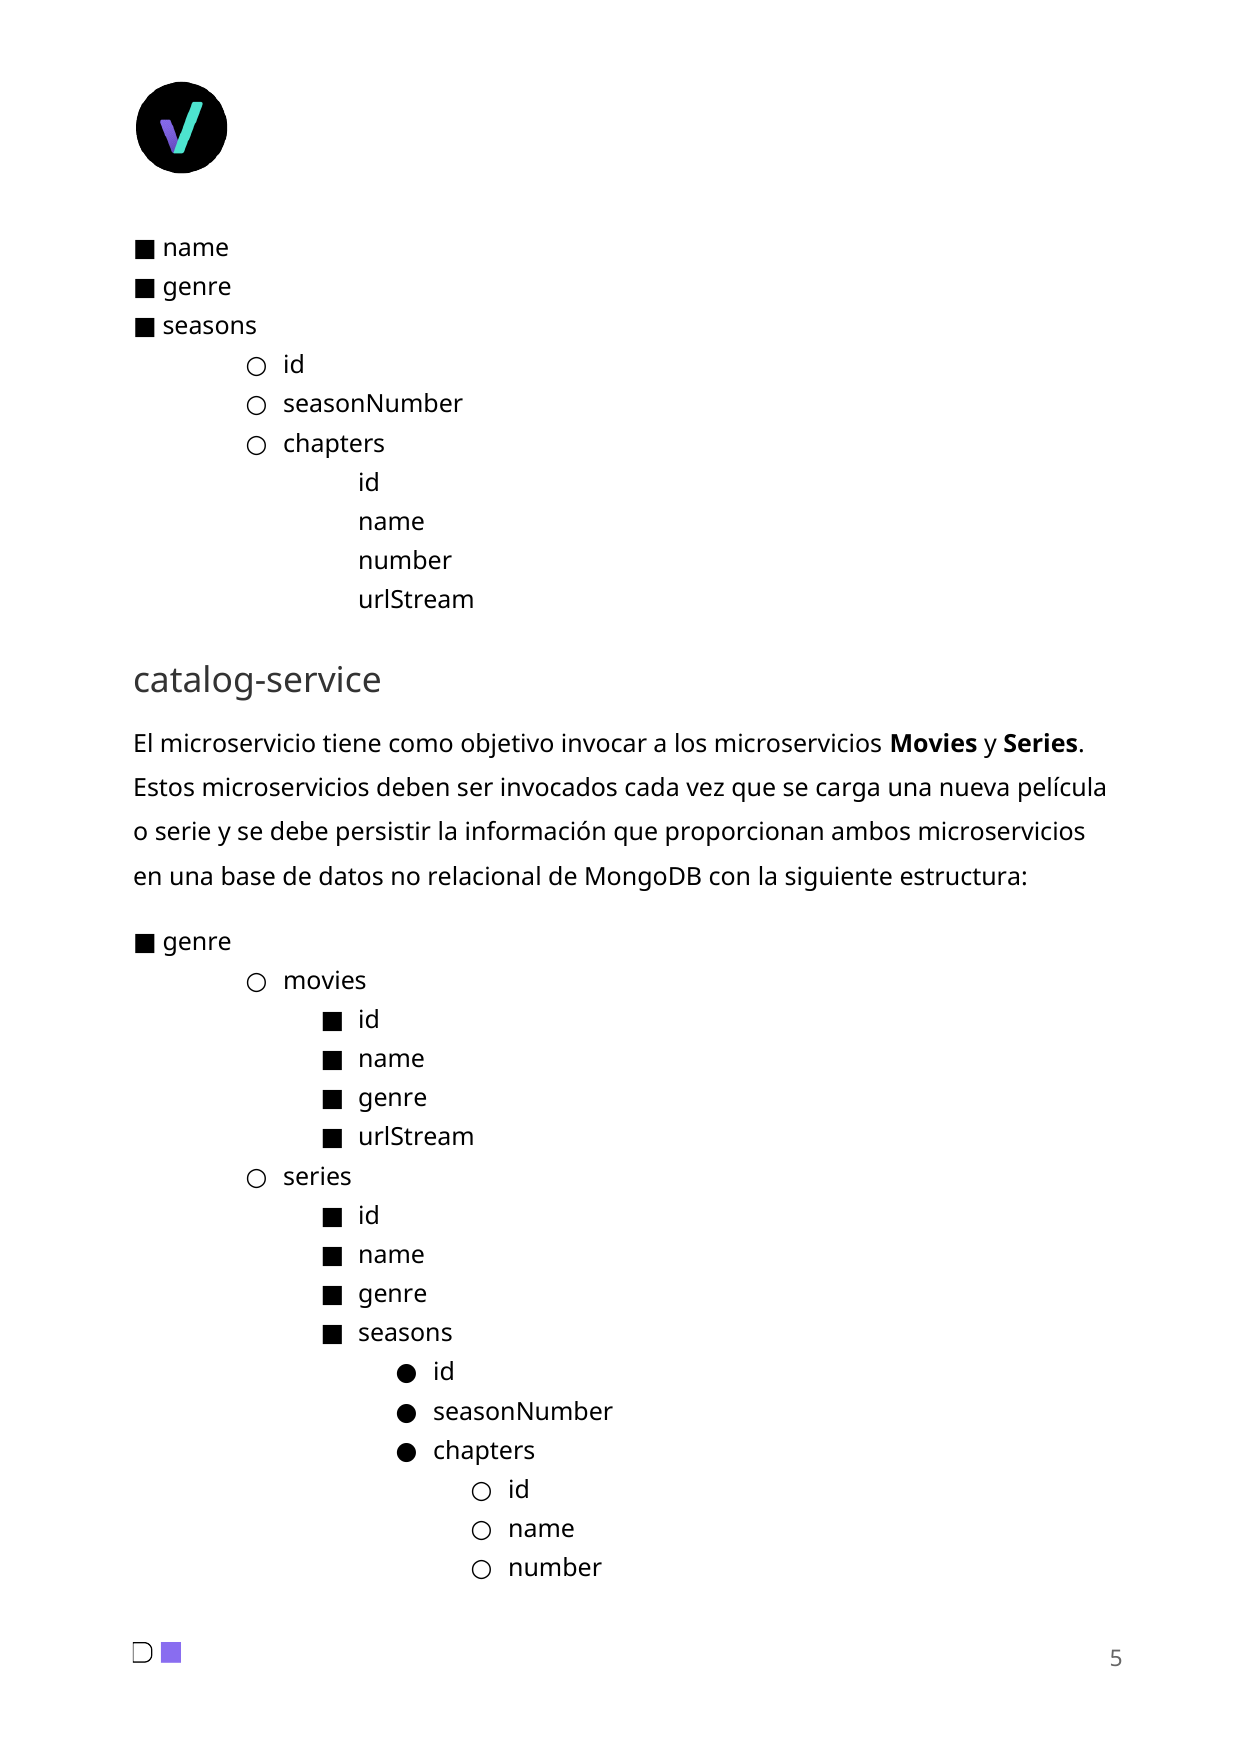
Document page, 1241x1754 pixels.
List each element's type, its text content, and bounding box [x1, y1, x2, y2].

text name [358, 503, 1122, 538]
list name [320, 1237, 1122, 1271]
list id [470, 1472, 1122, 1506]
list id [320, 1002, 1122, 1036]
list chapters [395, 1432, 1122, 1466]
list series [245, 1158, 1122, 1192]
list name [320, 1041, 1122, 1075]
text id [358, 464, 1122, 498]
list seasonNumber [395, 1393, 1122, 1427]
list id [395, 1354, 1122, 1388]
text number [358, 543, 1122, 577]
list genre [133, 268, 1122, 303]
list genre [133, 923, 1122, 957]
list seasonNumber [245, 386, 1122, 420]
list seasons [320, 1315, 1122, 1349]
list movies [245, 962, 1122, 996]
subtitle catalog-service [133, 654, 1122, 703]
list name [470, 1511, 1122, 1545]
list genre [320, 1276, 1122, 1310]
text urlStream [358, 582, 1122, 616]
picture [120, 68, 241, 187]
list id [320, 1197, 1122, 1231]
list urlStream [320, 1119, 1122, 1153]
picture [132, 1636, 182, 1668]
list seasons [133, 308, 1122, 342]
list chapters [245, 425, 1122, 459]
list name [133, 229, 1122, 263]
text El microservicio tiene como objetivo invocar a los microservicios Movies y Series. Estos microservicios deben ser invocados cada vez que se carga una nueva película o serie y se debe persistir la información que proporcionan ambos microservicios en una base de datos no relacional de MongoDB con la siguiente estructura: [133, 725, 1122, 892]
list genre [320, 1080, 1122, 1114]
list id [245, 347, 1122, 381]
list number [470, 1550, 1122, 1584]
